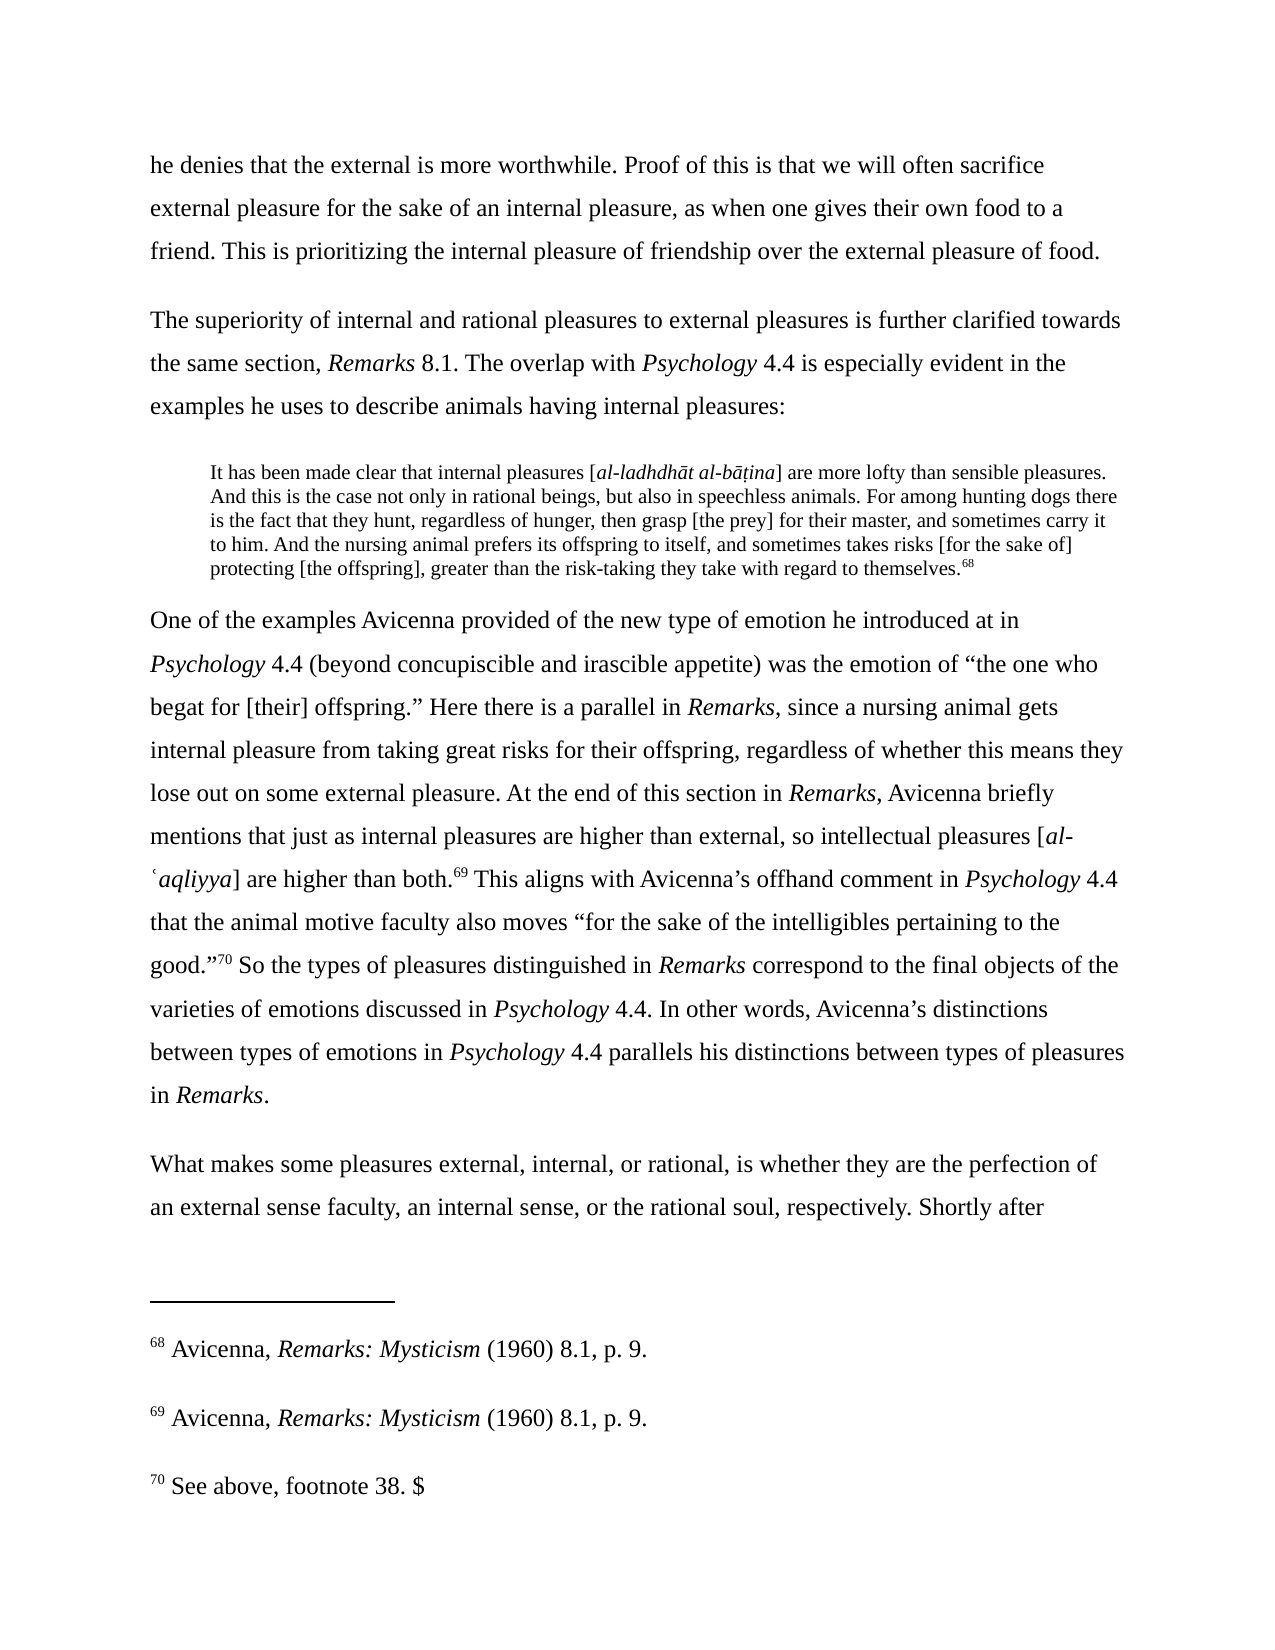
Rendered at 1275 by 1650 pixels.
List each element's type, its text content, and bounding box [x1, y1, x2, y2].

text One of the examples Avicenna provided of the new type of emotion he introduced at in Psychology 4.4 (beyond concupiscible and irascible appetite) was the emotion of “the one who begat for [their] offspring.” Here there is a parallel in Remarks, since a nursing animal gets internal pleasure from taking great risks for their offspring, regardless of whether this means they lose out on some external pleasure. At the end of this section in Remarks, Avicenna briefly mentions that just as internal pleasures are higher than external, so intellectual pleasures [al-ʿaqliyya] are higher than both. This aligns with Avicenna’s offhand comment in Psychology 4.4 that the animal motive faculty also moves “for the sake of the intelligibles pertaining to the good.” So the types of pleasures distinguished in Remarks correspond to the final objects of the varieties of emotions discussed in Psychology 4.4. In other words, Avicenna’s distinctions between types of emotions in Psychology 4.4 parallels his distinctions between types of pleasures in Remarks. [150, 606, 1125, 1109]
text It has been made clear that internal pleasures [al-ladhdhāt al-bāṭina] are more lofty than sensible pleasures. And this is the case not only in rational beings, but also in speechless animals. For among hunting dogs there is the fact that they hunt, regardless of hunger, then grasp [the prey] for their master, and sometimes carry it to him. And the nursing animal prefers its offspring to itself, and sometimes takes risks [for the sake of] protecting [the offspring], greater than the risk-taking they take with regard to themselves. [210, 460, 1125, 580]
text he denies that the external is more worthwhile. Proof of this is that we will often sacrifice external pleasure for the sake of an internal pleasure, as when one gives their own food to a friend. This is prioritizing the internal pleasure of friendship over the external pleasure of food. [150, 150, 1125, 265]
text The superiority of internal and rational pleasures to external pleasures is further clarified towards the same section, Remarks 8.1. The overlap with Psychology 4.4 is especially evident in the examples he uses to describe animals having internal pleasures: [150, 305, 1125, 420]
text Avicenna, Remarks: Mysticism (1960) 8.1, p. 9. [150, 1403, 1125, 1431]
text Avicenna, Remarks: Mysticism (1960) 8.1, p. 9. [150, 1334, 1125, 1363]
text See above, footnote 38. $ [150, 1471, 1125, 1500]
text What makes some pleasures external, internal, or rational, is whether they are the perfection of an external sense faculty, an internal sense, or the rational soul, respectively. Shortly after [150, 1149, 1125, 1221]
